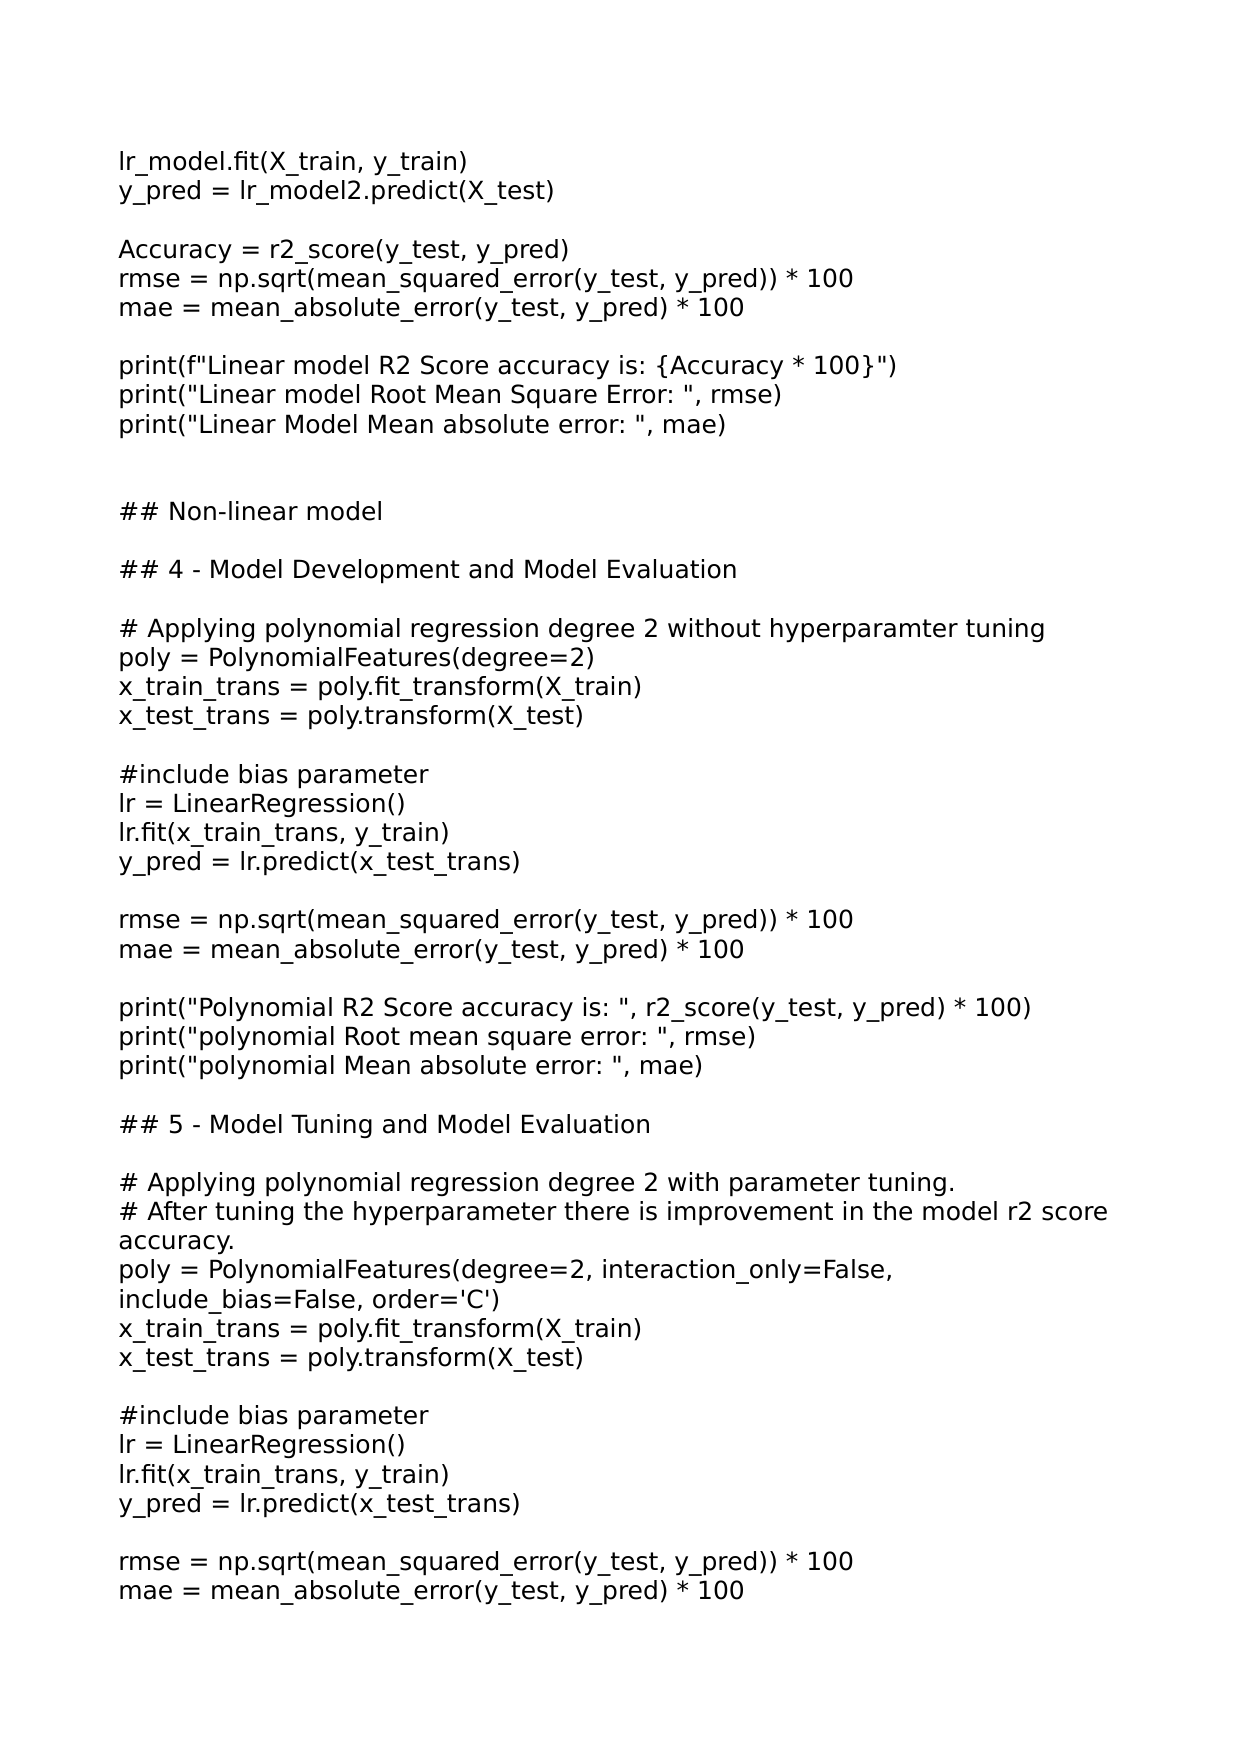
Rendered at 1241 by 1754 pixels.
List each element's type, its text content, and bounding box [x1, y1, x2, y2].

text lr = LinearRegression() [118, 1431, 1122, 1460]
text print("polynomial Mean absolute error: ", mae) [118, 1051, 1122, 1081]
text #include bias parameter [118, 1401, 1122, 1431]
text lr.fit(x_train_trans, y_train) [118, 1460, 1122, 1489]
text print("Linear Model Mean absolute error: ", mae) [118, 410, 1122, 439]
text x_train_trans = poly.fit_transform(X_train) [118, 1314, 1122, 1343]
text ## Non-linear model [118, 497, 1122, 526]
text # Applying polynomial regression degree 2 without hyperparamter tuning [118, 614, 1122, 643]
text lr.fit(x_train_trans, y_train) [118, 818, 1122, 847]
text poly = PolynomialFeatures(degree=2, interaction_only=False, include_bias=False, order='C') [118, 1256, 1122, 1314]
text # Applying polynomial regression degree 2 with parameter tuning. [118, 1168, 1122, 1197]
text y_pred = lr.predict(x_test_trans) [118, 847, 1122, 876]
text rmse = np.sqrt(mean_squared_error(y_test, y_pred)) * 100 [118, 1547, 1122, 1576]
text ## 4 - Model Development and Model Evaluation [118, 556, 1122, 585]
text #include bias parameter [118, 760, 1122, 789]
text rmse = np.sqrt(mean_squared_error(y_test, y_pred)) * 100 [118, 906, 1122, 935]
text y_pred = lr_model2.predict(X_test) [118, 176, 1122, 206]
text Accuracy = r2_score(y_test, y_pred) [118, 235, 1122, 264]
text print("Linear model Root Mean Square Error: ", rmse) [118, 381, 1122, 410]
text x_train_trans = poly.fit_transform(X_train) [118, 672, 1122, 701]
text lr_model.fit(X_train, y_train) [118, 147, 1122, 176]
text print("polynomial Root mean square error: ", rmse) [118, 1022, 1122, 1051]
text x_test_trans = poly.transform(X_test) [118, 701, 1122, 731]
text ## 5 - Model Tuning and Model Evaluation [118, 1110, 1122, 1139]
text mae = mean_absolute_error(y_test, y_pred) * 100 [118, 935, 1122, 964]
text rmse = np.sqrt(mean_squared_error(y_test, y_pred)) * 100 [118, 264, 1122, 293]
text lr = LinearRegression() [118, 789, 1122, 818]
text # After tuning the hyperparameter there is improvement in the model r2 score accuracy. [118, 1197, 1122, 1256]
text mae = mean_absolute_error(y_test, y_pred) * 100 [118, 293, 1122, 322]
text print(f"Linear model R2 Score accuracy is: {Accuracy * 100}") [118, 351, 1122, 381]
text poly = PolynomialFeatures(degree=2) [118, 643, 1122, 672]
text mae = mean_absolute_error(y_test, y_pred) * 100 [118, 1576, 1122, 1606]
text x_test_trans = poly.transform(X_test) [118, 1343, 1122, 1372]
text print("Polynomial R2 Score accuracy is: ", r2_score(y_test, y_pred) * 100) [118, 993, 1122, 1022]
text y_pred = lr.predict(x_test_trans) [118, 1489, 1122, 1518]
